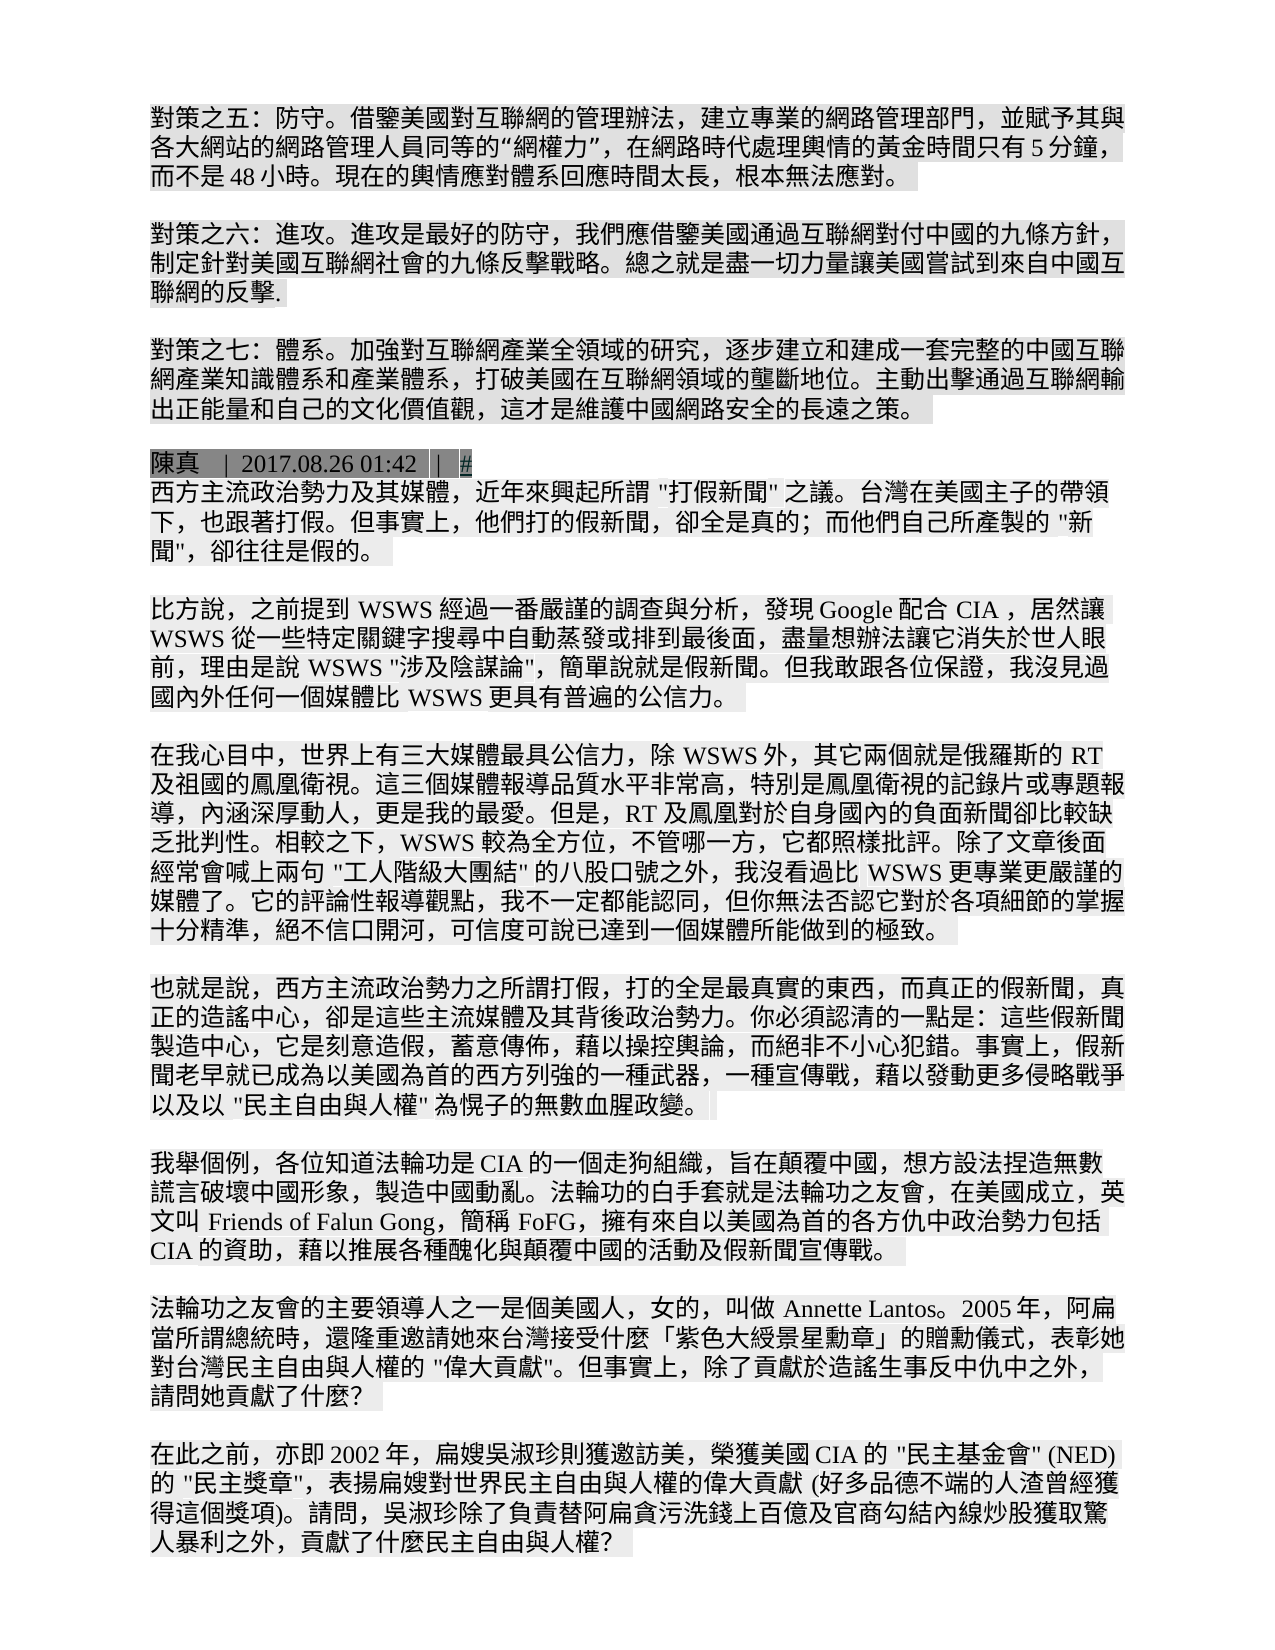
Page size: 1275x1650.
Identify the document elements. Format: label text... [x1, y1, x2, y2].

text 西方主流政治勢力及其媒體，近年來興起所謂 "打假新聞" 之議。台灣在美國主子的帶領下，也跟著打假。但事實上，他們打的假新聞，卻全是真的；而他們自己所產製的 "新聞"，卻往往是假的。 比方說，之前提到 WSWS 經過一番嚴謹的調查與分析，發現Google配合 CIA ，居然讓 WSWS 從一些特定關鍵字搜尋中自動蒸發或排到最後面，盡量想辦法讓它消失於世人眼前，理由是說 WSWS "涉及陰謀論"，簡單說就是假新聞。但我敢跟各位保證，我沒見過國內外任何一個媒體比 WSWS更具有普遍的公信力。 在我心目中，世界上有三大媒體最具公信力，除 WSWS外，其它兩個就是俄羅斯的 RT及祖國的鳳凰衛視。這三個媒體報導品質水平非常高，特別是鳳凰衛視的記錄片或專題報導，內涵深厚動人，更是我的最愛。但是，RT 及鳳凰對於自身國內的負面新聞卻比較缺乏批判性。相較之下，WSWS 較為全方位，不管哪一方，它都照樣批評。除了文章後面經常會喊上兩句 "工人階級大團結" 的八股口號之外，我沒看過比 WSWS 更專業更嚴謹的媒體了。它的評論性報導觀點，我不一定都能認同，但你無法否認它對於各項細節的掌握十分精準，絕不信口開河，可信度可說已達到一個媒體所能做到的極致。 也就是說，西方主流政治勢力之所謂打假，打的全是最真實的東西，而真正的假新聞，真正的造謠中心，卻是這些主流媒體及其背後政治勢力。你必須認清的一點是：這些假新聞製造中心，它是刻意造假，蓄意傳佈，藉以操控輿論，而絕非不小心犯錯。事實上，假新聞老早就已成為以美國為首的西方列強的一種武器，一種宣傳戰，藉以發動更多侵略戰爭以及以 "民主自由與人權" 為愰子的無數血腥政變。 我舉個例，各位知道法輪功是CIA的一個走狗組織，旨在顛覆中國，想方設法捏造無數謊言破壞中國形象，製造中國動亂。法輪功的白手套就是法輪功之友會，在美國成立，英文叫 Friends of Falun Gong，簡稱 FoFG，擁有來自以美國為首的各方仇中政治勢力包括 CIA的資助，藉以推展各種醜化與顛覆中國的活動及假新聞宣傳戰。 法輪功之友會的主要領導人之一是個美國人，女的，叫做 Annette Lantos。2005年，阿扁當所謂總統時，還隆重邀請她來台灣接受什麼「紫色大綬景星勳章」的贈勳儀式，表彰她對台灣民主自由與人權的 "偉大貢獻"。但事實上，除了貢獻於造謠生事反中仇中之外，請問她貢獻了什麼？ 在此之前，亦即2002年，扁嫂吳淑珍則獲邀訪美，榮獲美國CIA的 "民主基金會" (NED) 的 "民主獎章"，表揚扁嫂對世界民主自由與人權的偉大貢獻 (好多品德不端的人渣曾經獲得這個獎項)。請問，吳淑珍除了負責替阿扁貪污洗錢上百億及官商勾結內線炒股獲取驚人暴利之外，貢獻了什麼民主自由與人權？ 這個法輪功之友會的領導 Annette Lantos，來頭可不小，可說是一門忠烈。她老公就是美國眾議院外交事務委員會主席，幾年前已過世，叫做Tom Lantos。這位Tom Lantos是個戰爭販子，積極介入並推動前後兩次的侵略伊拉克戰爭。1983年，他在美國國會創立了一個組織叫做 "美國國會人權議員團"（Congressional Human Rights Caucus），其所謂 "關心人權"，關心的卻是支持達賴、支持西藏獨立的 "人權"，並多次與達賴會面，2007年還代表美國國會頒給達賴一個 Congressional Gold Medal (簡稱國會金質獎章），這是美國平民最高榮譽獎章，表彰達賴對於美國的偉大貢獻。 這位一方面是戰爭販子、一方面卻又是專門 "關心" 中國人權的人權議員Tom Lantos的各種 "偉大事蹟" 中，有一項事蹟也許你聽過。時間大約是在1990-1991年，美國正發動第一次波灣戰爭，這位人權議員為了進一步鼓吹戰爭，竟以 "國會人權議員團" 主席的身份召開聽證會，會中請來一位匿名的小護士，提出指控說，伊拉克政府軍竟然入侵科威特之後，把醫院裏仍在保溫箱中照顧的新生兒全部抓出來扔在地板上，讓小嬰兒自生自滅。小護士言之鑿鑿，講得跟真的一樣，引發舉世怒火，於是美國再度成為正義使者，把伊拉克軍隊炸得血流成河。 可是，兩年後卻發現，媽的，哪來什麼小護士，原來此人是科威特駐美國大使的女兒，從頭到尾根本就是一齣假戲，藉以推動戰爭。後來，一些國際人權組織包括國際特赦組織對此進行調查，走訪當時的醫院，證實當時該院所有嬰兒全都健在，相關指控，根本無中生有。 故事還沒完哦，向來努力散播假新聞的西方主流媒體之一---紐約時報，在東窗事發後居然高調譴責Tom Lantos，說他居然膽敢跟美國公關公司密謀，一起演出這齣假戲，藉以發動戰爭，刻意欺騙世人。紐約時報的指控完全正確，問題是，這家媒體長年毫無羞恥地配合美國政治當局，大量散播虛假新聞與偏頗扭曲言論，藉以發動各種侵略戰爭及醜化中國，種種敗行劣跡，罄竹難書，豈是一千萬個 Tom Lantos所能比擬。 今天中午頂著大熱天，騎機車四處尋找影印店，騎著騎著，不知不覺中就來到高醫位於山東街的後門。28年來，我從未再回到此地。影印完，隨手給這校園後門拍了張照片，便騎車匆匆地走了。一群濃妝豔抹、高談闊論的學弟妹，對我的拍照舉動，投來不解的眼神。 大約 34 年前吧，在這個極其狹窄、僅容一人進出的校園後門，我經常一個人在這裏散發自己寫的傳單，常得忍受來自幾乎所有同學與老師的辱罵與蔑視；記憶之中，無一友善。有些同學，接過傳單，連看都不看，直接揉成一團就往我臉上砸。 走過小門，走進校園後，再走上一小段 "羊腸小徑"，就是高醫的學校餐廳。我曾利用中午學生用餐人潮眾多時，大膽跑進餐廳發傳單，被一名同學偷偷朝我背後拉開領口，倒入一整碗滾燙熱湯。我當下的痛楚狼狽反應，竟引起哄堂大笑，一些同學擊桌叫好，叫我滾出去，叫我不要用政治污染校園。 其實，我寫的幾乎都不是什麼政治激烈言詞或主張，而往往只是一些甚至還帶點柔弱憂傷的文字，關於弱勢者，關於人事物之間的種種。即便是蔣經國過世那一天寫的傳單，也一樣只是一些平淡敘事文字。我寫說，一個獨裁者的死，眾人竟為之哀嚎，但是那些在暗夜中哭泣、數以萬計的雛妓，以及那些在海上討生活卻經常被鄰國藉故逮捕的漁民，難道引不起你的一點惆悵？ 那是大約29年前的冬天，蔣經國過世，我當下立即寫了篇文章，製作成傳單，在這後門入口處散發。短短不到三分鐘的時間，兩輛警車立即前來把我抓走，附近商家聽到尖銳刺耳的警笛聲遠遠傳來，叫我快逃，但我沒逃。 年少歲月，過得特別孤獨，旗津那片海，於是成為我的救贖。日起日落，無數晨昏在此度過。將來死後骨灰若還有剩，不妨就撒一點到那片人跡罕至的沙灘上。大約有四、五年的時間，高醫同學在校園裏看到我，很少有人會跟我打招呼，一般就像看到什麼不祥不潔之物那樣，躲得遠遠的，視而不見，或是走過身邊時出言諷刺辱罵，甚至肢體攻擊與挑釁，或遠遠投來厭惡眼神。我既能理解音符，就能理解哪怕只是一個陌生人的眼神，我知道那無言之中的輕蔑意涵。 三十多年過去了，黑夜依舊，更甚往昔，我幾乎都已經不再盼望著黎明，而只希望能夠在這漫長黑暗中，迅速草草地過完這一生，算是給自己一個最大的回報了。 這些陳年往事，猶如塵埃般微不足道，塵封記憶底層。當你想到它，其實你不是想著它，而是想到微塵背後諸多無從言說的人生可悲事。那種感覺，就像茅盾的散文所說： "風帶着夕陽的宣言走了，遠處有悲壯的笳聲，夜的黑幕沉重地將落未落，不知到什麼地方去過一次的風，忽然又回來了。" [150, 478, 1125, 1557]
text 陳真 | 2017.08.26 01:42 | # [150, 449, 1125, 478]
